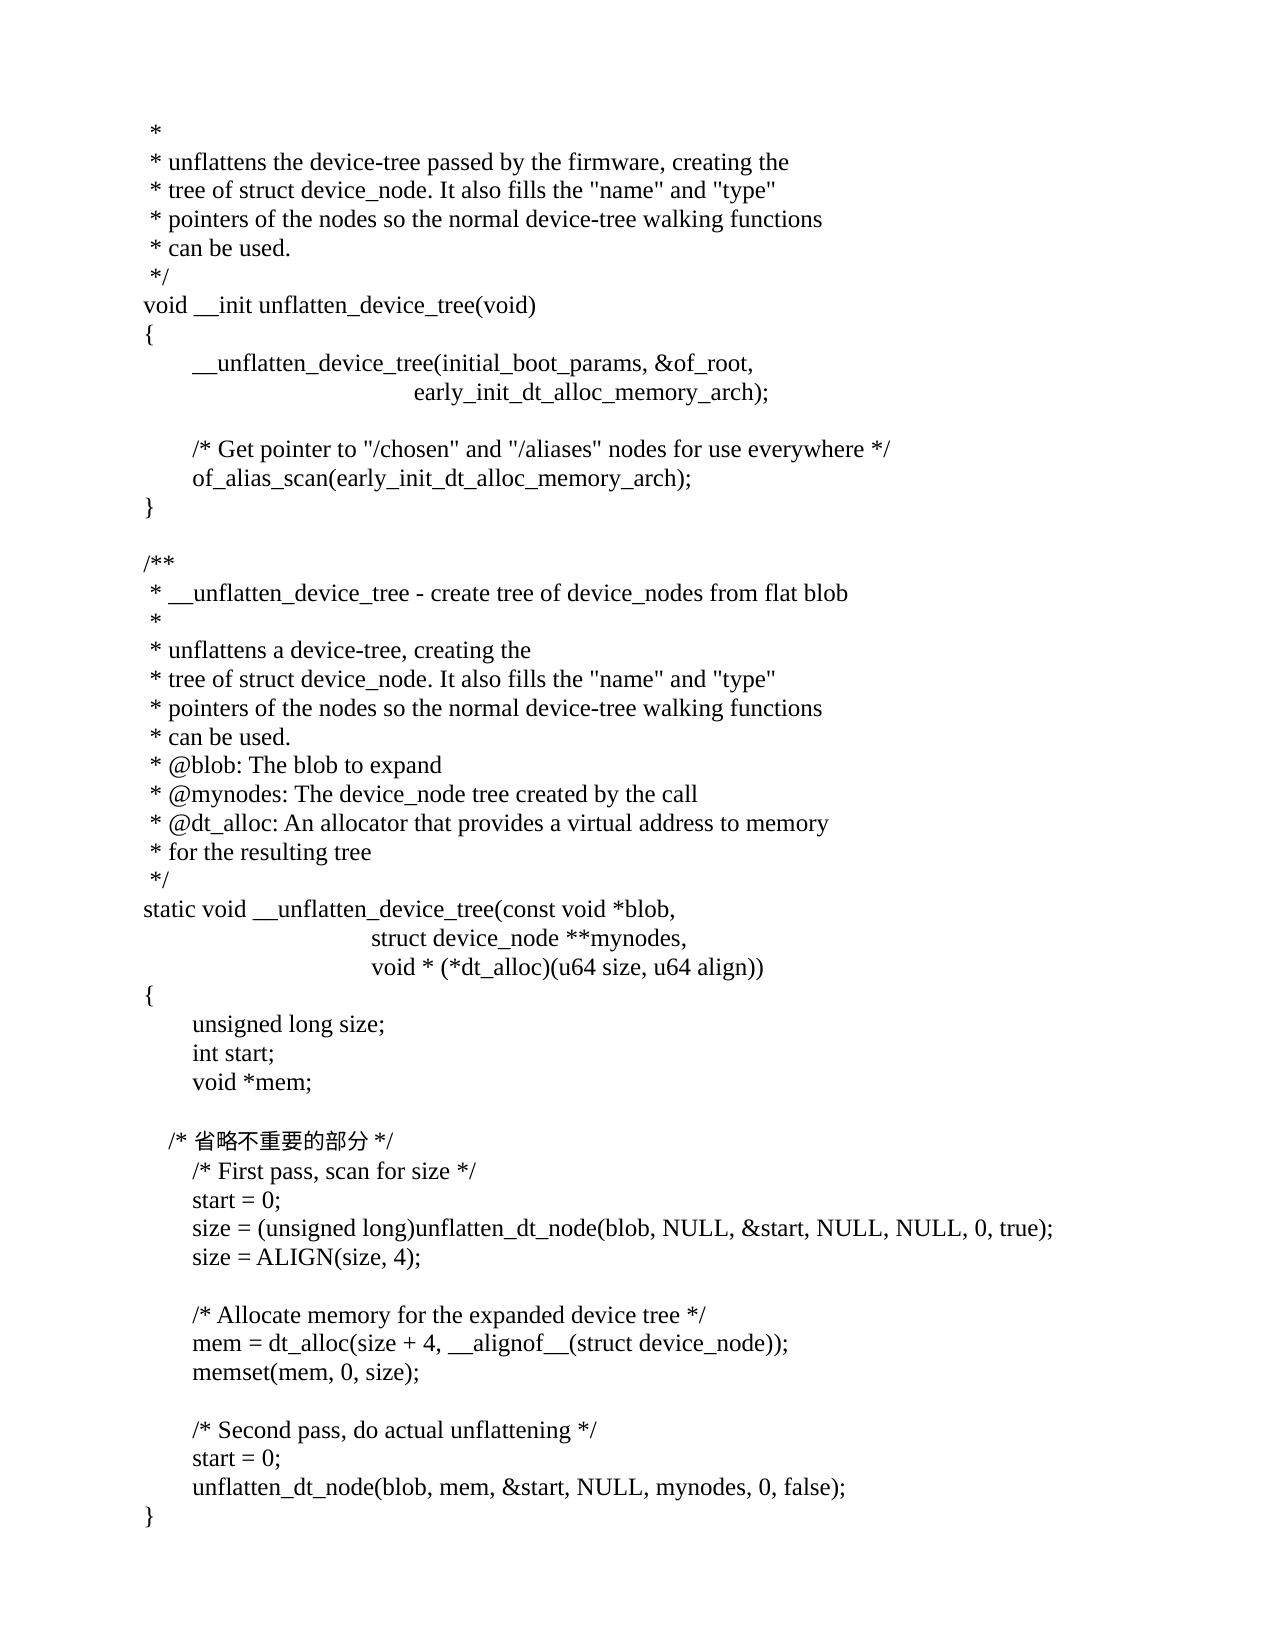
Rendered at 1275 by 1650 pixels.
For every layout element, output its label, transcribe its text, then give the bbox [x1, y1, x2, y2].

text * @dt_alloc: An allocator that provides a virtual address to memory [118, 808, 1157, 837]
text static void __unflatten_device_tree(const void *blob, [118, 894, 1157, 923]
text * can be used. [118, 233, 1157, 262]
text size = ALIGN(size, 4); [118, 1242, 1157, 1271]
text { [118, 981, 1157, 1009]
text unflatten_dt_node(blob, mem, &start, NULL, mynodes, 0, false); [118, 1472, 1157, 1501]
text start = 0; [118, 1185, 1157, 1213]
text * @blob: The blob to expand [118, 751, 1157, 779]
text void * (*dt_alloc)(u64 size, u64 align)) [118, 952, 1157, 981]
text __unflatten_device_tree(initial_boot_params, &of_root, [118, 348, 1157, 377]
text * unflattens a device-tree, creating the [118, 636, 1157, 664]
text /* First pass, scan for size */ [118, 1156, 1157, 1185]
text /** [118, 549, 1157, 578]
text * pointers of the nodes so the normal device-tree walking functions [118, 204, 1157, 233]
text memset(mem, 0, size); [118, 1357, 1157, 1386]
text } [118, 1501, 1157, 1530]
text of_alias_scan(early_init_dt_alloc_memory_arch); [118, 463, 1157, 492]
text size = (unsigned long)unflatten_dt_node(blob, NULL, &start, NULL, NULL, 0, true); [118, 1213, 1157, 1242]
text mem = dt_alloc(size + 4, __alignof__(struct device_node)); [118, 1328, 1157, 1357]
text /* Get pointer to "/chosen" and "/aliases" nodes for use everywhere */ [118, 434, 1157, 463]
text /* Second pass, do actual unflattening */ [118, 1415, 1157, 1443]
text * tree of struct device_node. It also fills the "name" and "type" [118, 176, 1157, 204]
text * __unflatten_device_tree - create tree of device_nodes from flat blob [118, 578, 1157, 607]
text start = 0; [118, 1443, 1157, 1472]
text struct device_node **mynodes, [118, 923, 1157, 952]
text * @mynodes: The device_node tree created by the call [118, 779, 1157, 808]
text * unflattens the device-tree passed by the firmware, creating the [118, 147, 1157, 176]
text */ [118, 262, 1157, 291]
text { [118, 319, 1157, 348]
text int start; [118, 1038, 1157, 1067]
text } [118, 492, 1157, 521]
text * can be used. [118, 722, 1157, 751]
text unsigned long size; [118, 1009, 1157, 1038]
text /* Allocate memory for the expanded device tree */ [118, 1300, 1157, 1328]
text * for the resulting tree [118, 837, 1157, 866]
text */ [118, 866, 1157, 894]
text * tree of struct device_node. It also fills the "name" and "type" [118, 664, 1157, 693]
text early_init_dt_alloc_memory_arch); [118, 377, 1157, 406]
text * pointers of the nodes so the normal device-tree walking functions [118, 693, 1157, 722]
text void __init unflatten_device_tree(void) [118, 291, 1157, 319]
text * [118, 118, 1157, 147]
text void *mem; [118, 1067, 1157, 1096]
text * [118, 607, 1157, 636]
text /* 省略不重要的部分 */ [118, 1124, 1157, 1156]
